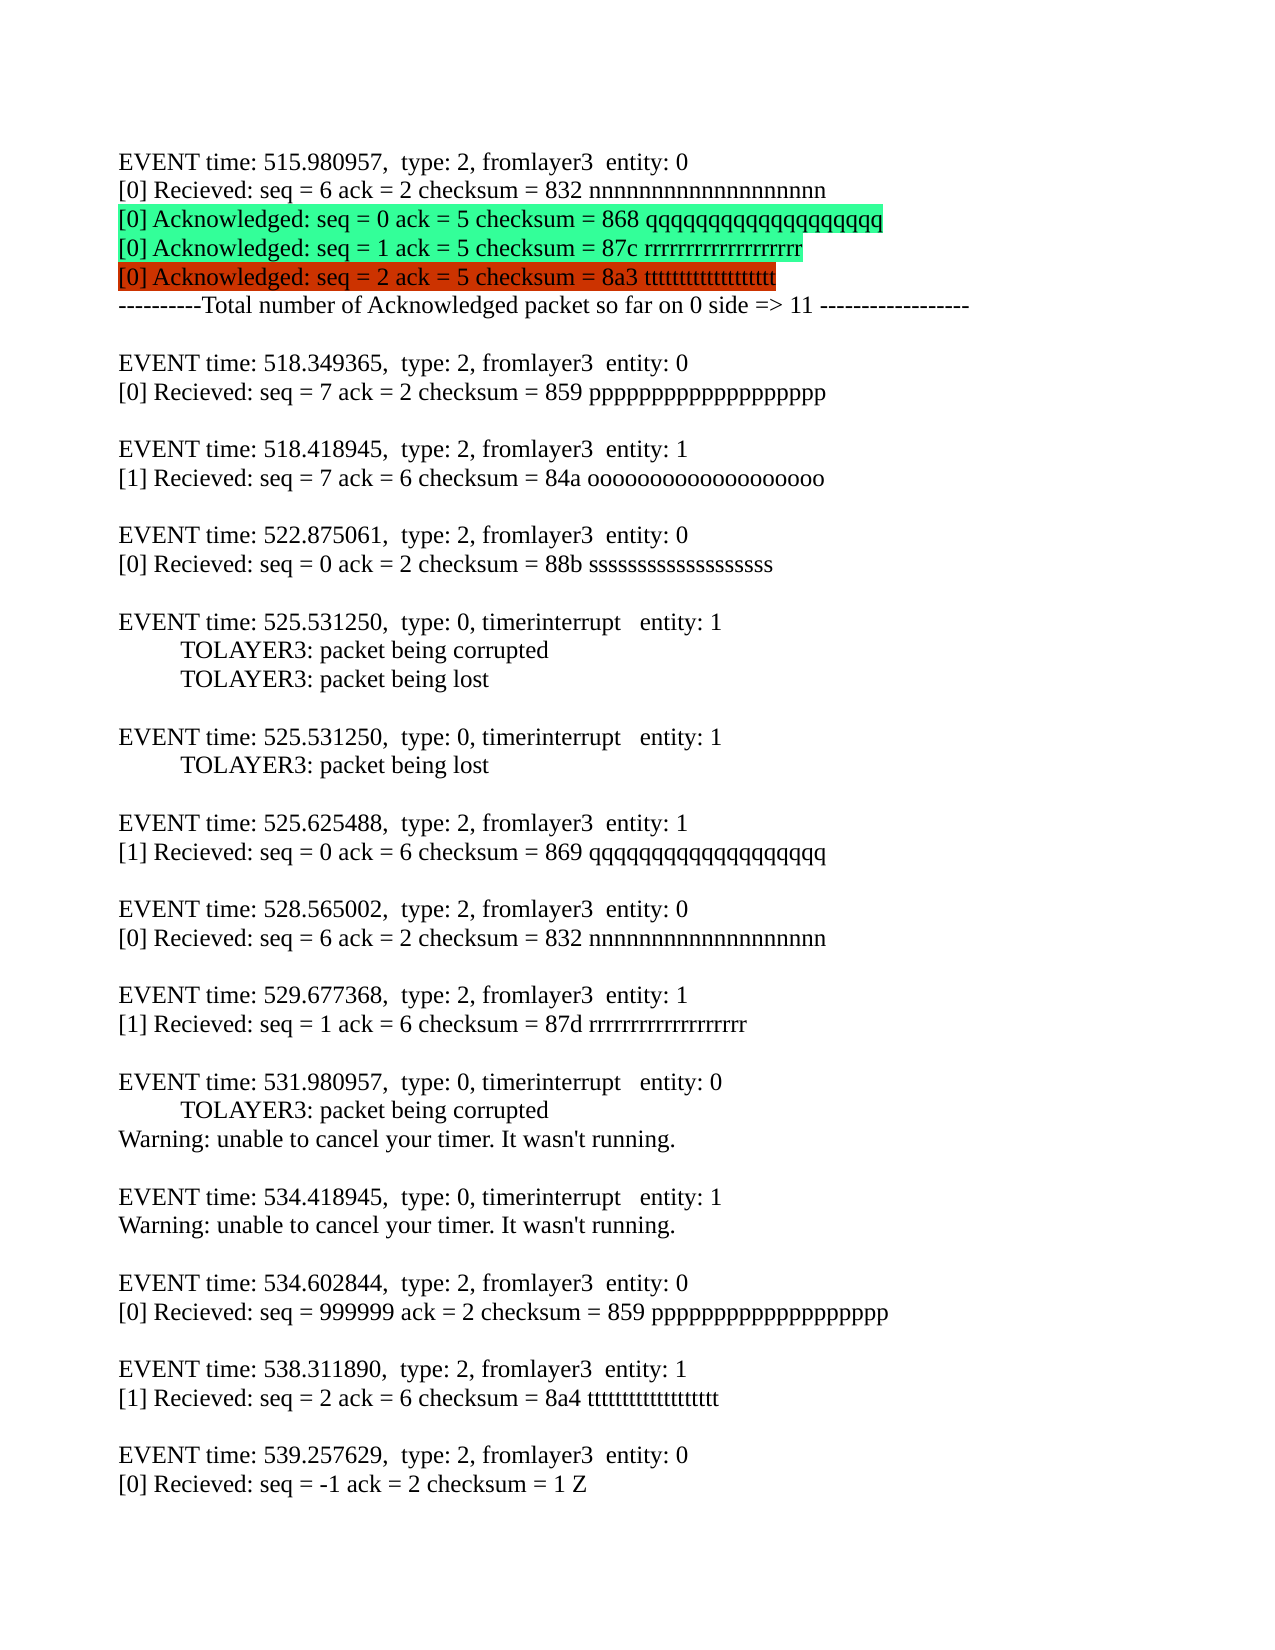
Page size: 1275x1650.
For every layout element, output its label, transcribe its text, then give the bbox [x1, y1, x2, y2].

text [0] Recieved: seq = -1 ack = 2 checksum = 1 Z [118, 1469, 1157, 1498]
text [1] Recieved: seq = 0 ack = 6 checksum = 869 qqqqqqqqqqqqqqqqqqq [118, 837, 1157, 866]
text EVENT time: 531.980957, type: 0, timerinterrupt entity: 0 [118, 1067, 1157, 1096]
text TOLAYER3: packet being corrupted [118, 636, 1157, 664]
text [1] Recieved: seq = 7 ack = 6 checksum = 84a ooooooooooooooooooo [118, 463, 1157, 492]
text [1] Recieved: seq = 2 ack = 6 checksum = 8a4 ttttttttttttttttttt [118, 1383, 1157, 1412]
text EVENT time: 522.875061, type: 2, fromlayer3 entity: 0 [118, 521, 1157, 549]
text [0] Recieved: seq = 7 ack = 2 checksum = 859 ppppppppppppppppppp [118, 377, 1157, 406]
text [1] Recieved: seq = 1 ack = 6 checksum = 87d rrrrrrrrrrrrrrrrrrr [118, 1009, 1157, 1038]
text EVENT time: 515.980957, type: 2, fromlayer3 entity: 0 [118, 147, 1157, 176]
text EVENT time: 534.602844, type: 2, fromlayer3 entity: 0 [118, 1268, 1157, 1297]
text EVENT time: 538.311890, type: 2, fromlayer3 entity: 1 [118, 1354, 1157, 1383]
text Warning: unable to cancel your timer. It wasn't running. [118, 1211, 1157, 1239]
text EVENT time: 539.257629, type: 2, fromlayer3 entity: 0 [118, 1441, 1157, 1469]
text EVENT time: 529.677368, type: 2, fromlayer3 entity: 1 [118, 981, 1157, 1009]
text TOLAYER3: packet being lost [118, 664, 1157, 693]
text [0] Recieved: seq = 0 ack = 2 checksum = 88b sssssssssssssssssss [118, 549, 1157, 578]
text [0] Acknowledged: seq = 0 ack = 5 checksum = 868 qqqqqqqqqqqqqqqqqqq [118, 204, 1157, 233]
text EVENT time: 525.531250, type: 0, timerinterrupt entity: 1 [118, 722, 1157, 751]
text TOLAYER3: packet being lost [118, 751, 1157, 779]
text EVENT time: 528.565002, type: 2, fromlayer3 entity: 0 [118, 894, 1157, 923]
text ----------Total number of Acknowledged packet so far on 0 side => 11 ------------------ [118, 291, 1157, 319]
text [0] Recieved: seq = 999999 ack = 2 checksum = 859 ppppppppppppppppppp [118, 1297, 1157, 1326]
text EVENT time: 525.625488, type: 2, fromlayer3 entity: 1 [118, 808, 1157, 837]
text [0] Recieved: seq = 6 ack = 2 checksum = 832 nnnnnnnnnnnnnnnnnnn [118, 176, 1157, 204]
text TOLAYER3: packet being corrupted [118, 1096, 1157, 1124]
text [0] Acknowledged: seq = 2 ack = 5 checksum = 8a3 ttttttttttttttttttt [118, 262, 1157, 291]
text EVENT time: 518.418945, type: 2, fromlayer3 entity: 1 [118, 434, 1157, 463]
text [0] Acknowledged: seq = 1 ack = 5 checksum = 87c rrrrrrrrrrrrrrrrrrr [118, 233, 1157, 262]
text Warning: unable to cancel your timer. It wasn't running. [118, 1124, 1157, 1153]
text EVENT time: 525.531250, type: 0, timerinterrupt entity: 1 [118, 607, 1157, 636]
text EVENT time: 534.418945, type: 0, timerinterrupt entity: 1 [118, 1182, 1157, 1211]
text [0] Recieved: seq = 6 ack = 2 checksum = 832 nnnnnnnnnnnnnnnnnnn [118, 923, 1157, 952]
text EVENT time: 518.349365, type: 2, fromlayer3 entity: 0 [118, 348, 1157, 377]
